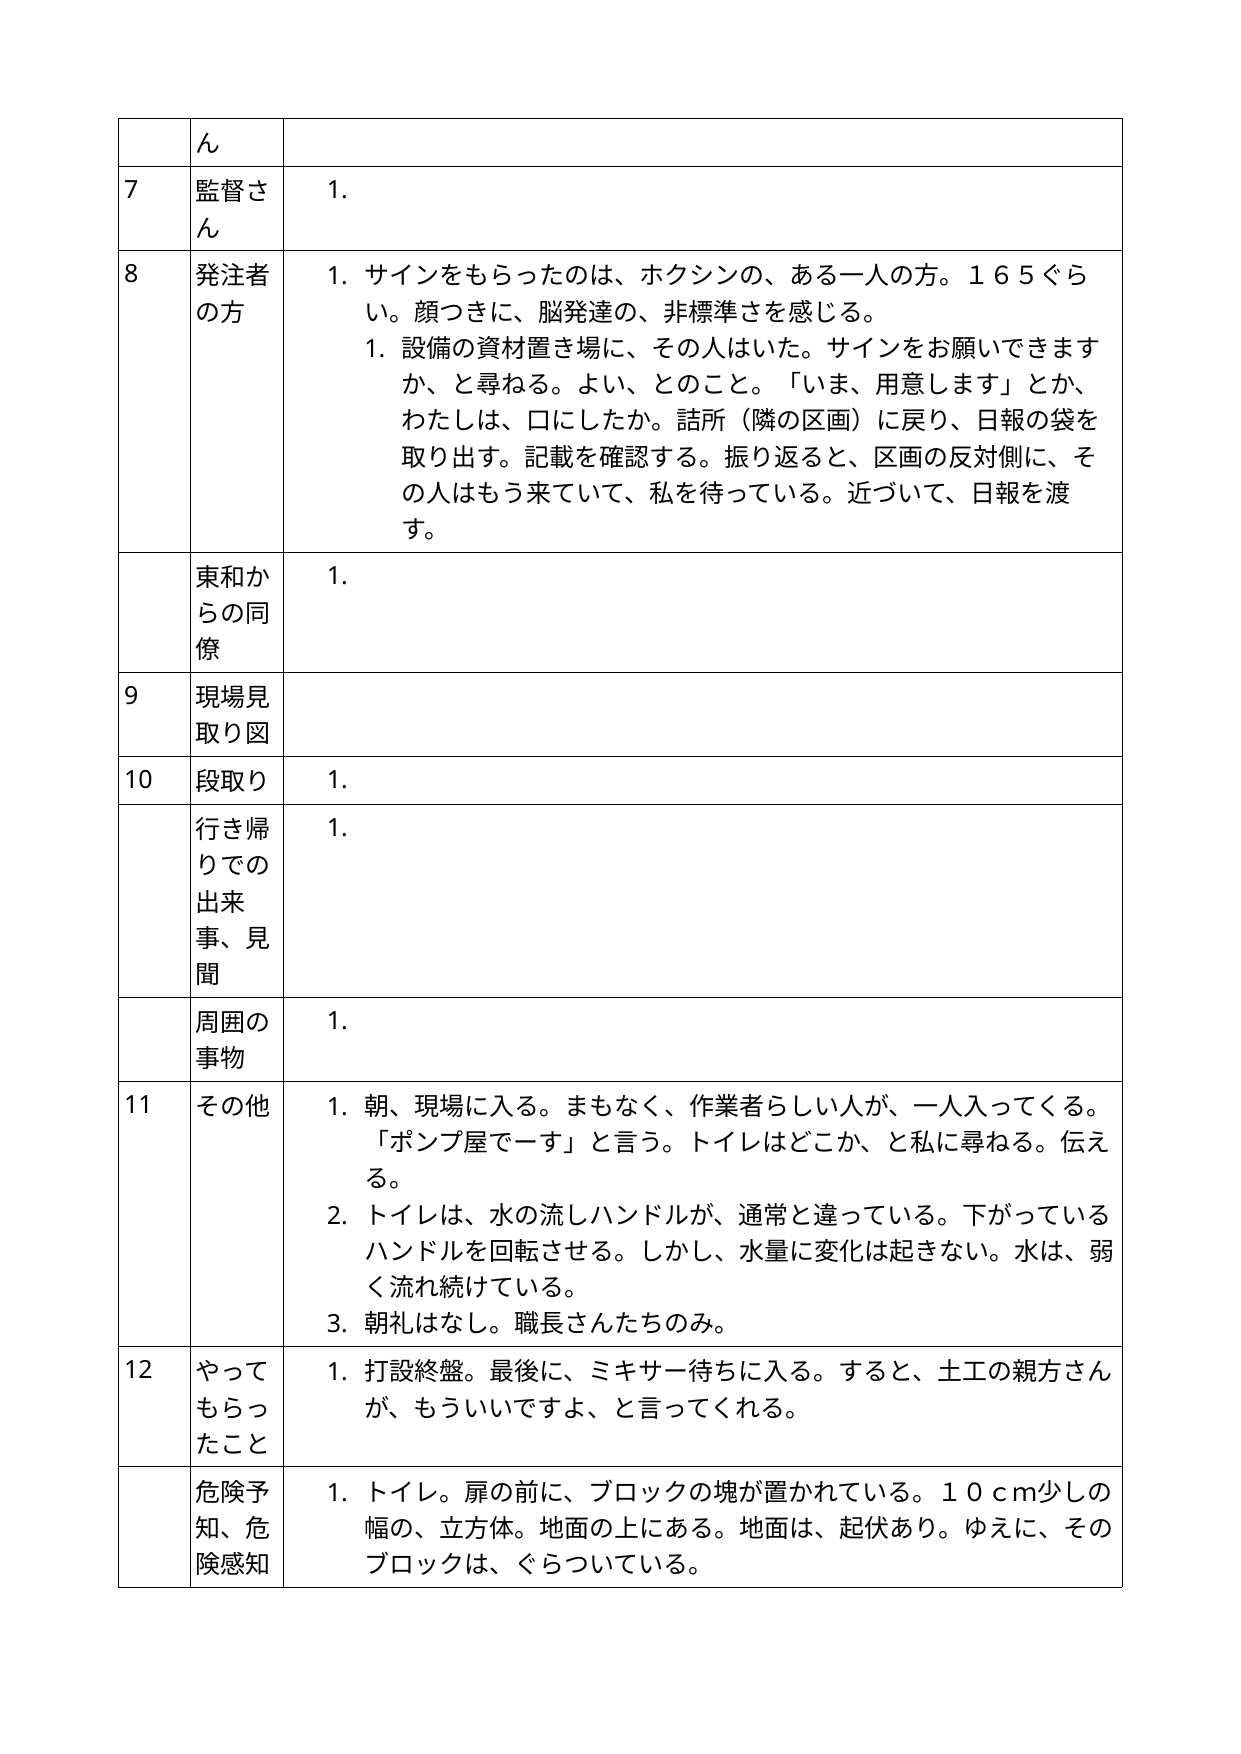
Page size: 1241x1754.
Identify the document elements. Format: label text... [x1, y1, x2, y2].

table_cell [284, 673, 1122, 756]
table_cell [119, 119, 190, 166]
table_cell [119, 998, 190, 1081]
table_cell 現場見取り図 [191, 673, 283, 756]
table_cell ん [191, 119, 283, 166]
table_cell 東和からの同僚 [191, 553, 283, 672]
table_cell 7 [119, 167, 190, 250]
table_cell [119, 553, 190, 672]
table_cell 12 [119, 1347, 190, 1466]
table_cell [284, 119, 1122, 166]
table_cell 行き帰りでの出来事、見聞 [191, 805, 283, 997]
table_cell 段取り [191, 757, 283, 804]
table_cell 危険予知、危険感知 [191, 1467, 283, 1587]
table_cell 監督さん [191, 167, 283, 250]
table_cell [284, 805, 1122, 997]
table_cell [284, 553, 1122, 672]
table_cell [119, 1467, 190, 1587]
table_cell [119, 805, 190, 997]
table_cell 11 [119, 1082, 190, 1346]
table_cell その他 [191, 1082, 283, 1346]
table_cell 10 [119, 757, 190, 804]
table_cell 打設終盤。最後に、ミキサー待ちに入る。すると、土工の親方さんが、もういいですよ、と言ってくれる。 [284, 1347, 1122, 1466]
table_cell サインをもらったのは、ホクシンの、ある一人の方。１６５ぐらい。顔つきに、脳発達の、非標準さを感じる。 設備の資材置き場に、その人はいた。サインをお願いできますか、と尋ねる。よい、とのこと。「いま、用意します」とか、わたしは、口にしたか。詰所（隣の区画）に戻り、日報の袋を取り出す。記載を確認する。振り返ると、区画の反対側に、その人はもう来ていて、私を待っている。近づいて、日報を渡す。 [284, 251, 1122, 552]
table_cell 9 [119, 673, 190, 756]
table_cell [284, 167, 1122, 250]
table_cell [284, 757, 1122, 804]
table_cell 発注者の方 [191, 251, 283, 552]
table_cell トイレ。扉の前に、ブロックの塊が置かれている。１０ｃｍ少しの幅の、立方体。地面の上にある。地面は、起伏あり。ゆえに、そのブロックは、ぐらついている。 [284, 1467, 1122, 1587]
table_cell やってもらったこと [191, 1347, 283, 1466]
table_cell 8 [119, 251, 190, 552]
table_cell 周囲の事物 [191, 998, 283, 1081]
table_cell 朝、現場に入る。まもなく、作業者らしい人が、一人入ってくる。「ポンプ屋でーす」と言う。トイレはどこか、と私に尋ねる。伝える。 トイレは、水の流しハンドルが、通常と違っている。下がっているハンドルを回転させる。しかし、水量に変化は起きない。水は、弱く流れ続けている。 朝礼はなし。職長さんたちのみ。 [284, 1082, 1122, 1346]
table_cell [284, 998, 1122, 1081]
